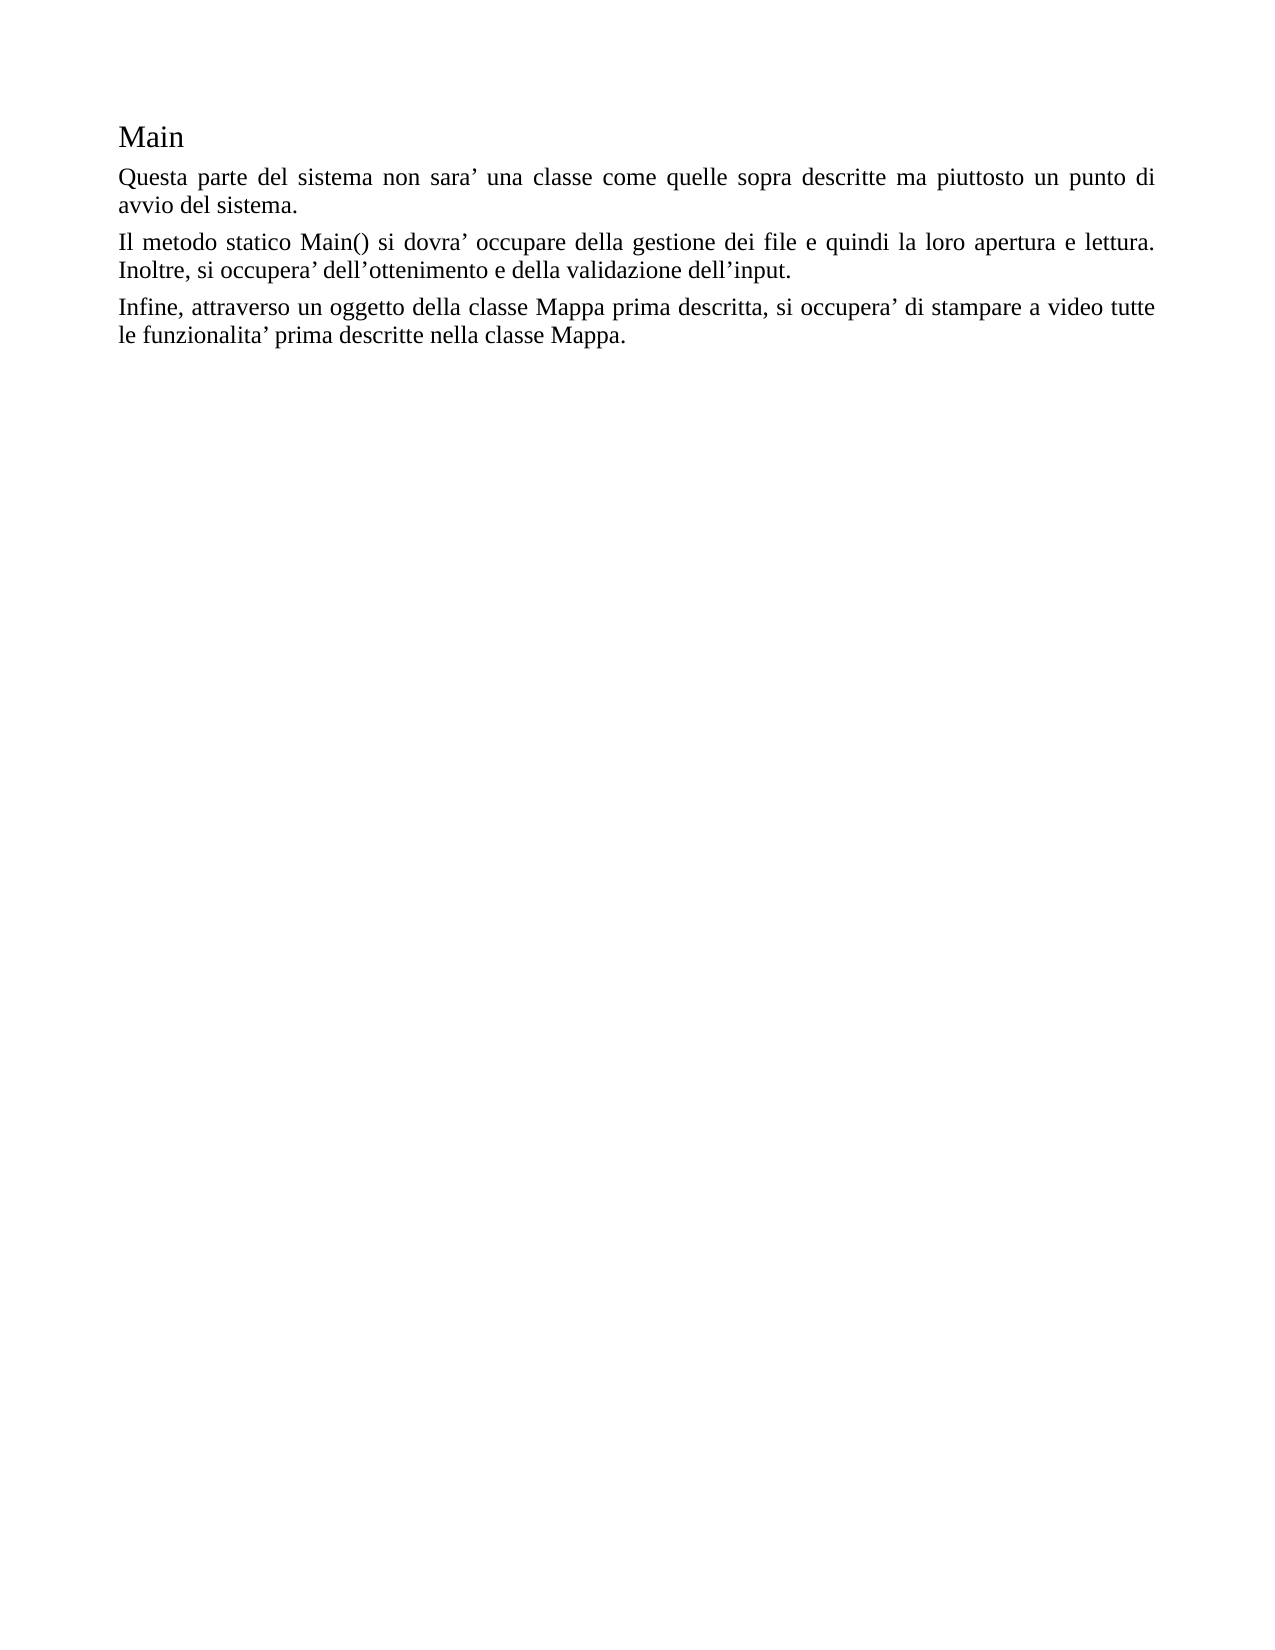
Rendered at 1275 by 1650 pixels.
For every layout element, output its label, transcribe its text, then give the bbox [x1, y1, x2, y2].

text Questa parte del sistema non sara’ una classe come quelle sopra descritte ma piuttosto un punto di avvio del sistema. [118, 162, 1157, 219]
text Il metodo statico Main() si dovra’ occupare della gestione dei file e quindi la loro apertura e lettura. Inoltre, si occupera’ dell’ottenimento e della validazione dell’input. [118, 227, 1157, 284]
text Infine, attraverso un oggetto della classe Mappa prima descritta, si occupera’ di stampare a video tutte le funzionalita’ prima descritte nella classe Mappa. [118, 292, 1157, 349]
text Main [118, 118, 1157, 154]
